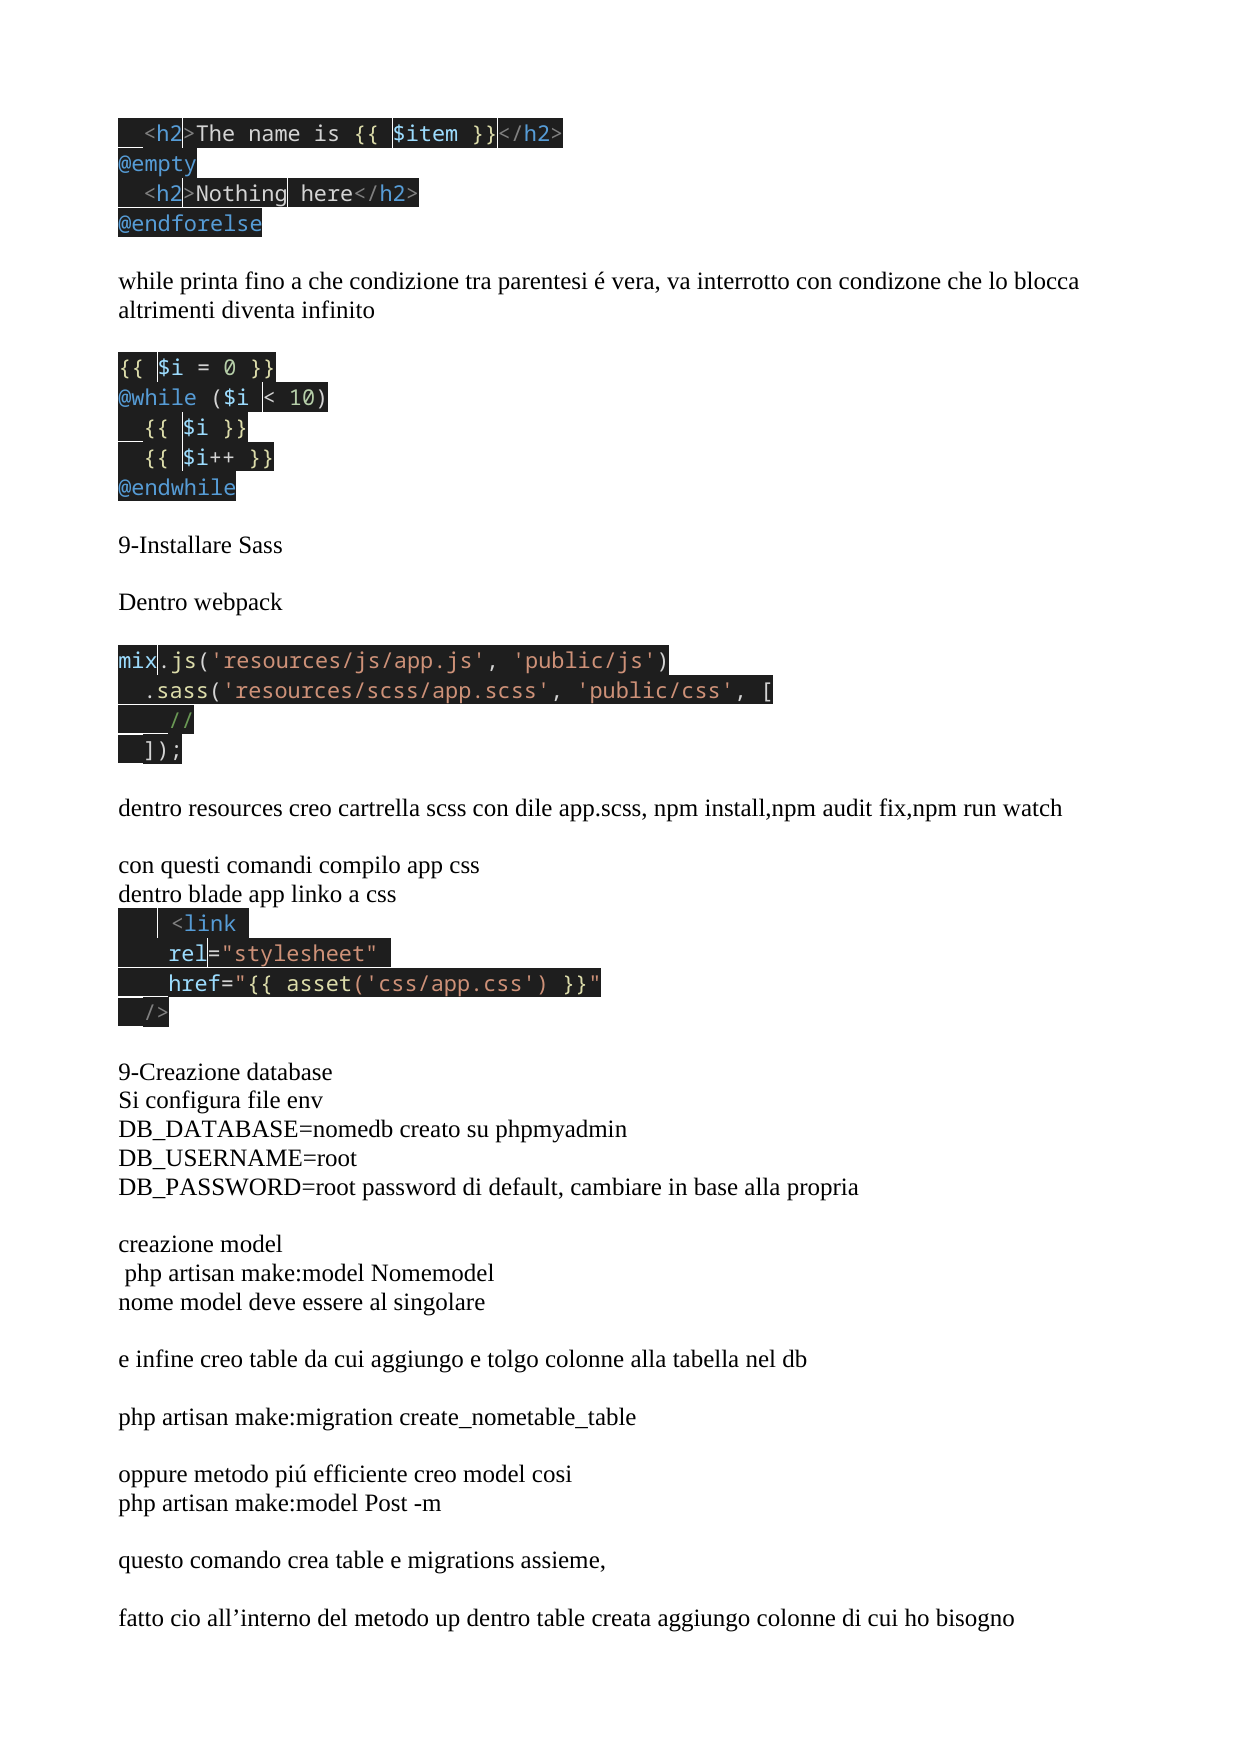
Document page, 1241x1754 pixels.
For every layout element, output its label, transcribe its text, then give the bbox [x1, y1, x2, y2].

text @endwhile [118, 471, 1122, 501]
text nome model deve essere al singolare [118, 1287, 1122, 1316]
text {{ $i = 0 }} [118, 352, 1122, 382]
text <h2>Nothing here</h2> [118, 178, 1122, 207]
text DB_PASSWORD=root password di default, cambiare in base alla propria [118, 1172, 1122, 1201]
text e infine creo table da cui aggiungo e tolgo colonne alla tabella nel db [118, 1344, 1122, 1373]
text oppure metodo piú efficiente creo model cosi [118, 1459, 1122, 1488]
text <h2>The name is {{ $item }}</h2> [118, 118, 1122, 148]
text dentro blade app linko a css [118, 879, 1122, 908]
text /> [118, 997, 1122, 1027]
text @endforelse [118, 207, 1122, 237]
text con questi comandi compilo app css [118, 850, 1122, 879]
text dentro resources creo cartrella scss con dile app.scss, npm install,npm audit fix,npm run watch [118, 793, 1122, 822]
text DB_DATABASE=nomedb creato su phpmyadmin [118, 1114, 1122, 1143]
text Si configura file env [118, 1086, 1122, 1114]
text // [118, 704, 1122, 734]
text creazione model [118, 1229, 1122, 1258]
text @while ($i < 10) [118, 382, 1122, 412]
text .sass('resources/scss/app.scss', 'public/css', [ [118, 675, 1122, 704]
text php artisan make:model Nomemodel [118, 1258, 1122, 1287]
text DB_USERNAME=root [118, 1143, 1122, 1172]
text href="{{ asset('css/app.css') }}" [118, 967, 1122, 997]
text 9-Creazione database [118, 1057, 1122, 1086]
text php artisan make:migration create_nometable_table [118, 1402, 1122, 1431]
text <link [118, 908, 1122, 938]
text questo comando crea table e migrations assieme, [118, 1546, 1122, 1574]
text rel="stylesheet" [118, 938, 1122, 967]
text @empty [118, 148, 1122, 178]
text {{ $i++ }} [118, 442, 1122, 471]
text fatto cio all’interno del metodo up dentro table creata aggiungo colonne di cui ho bisogno [118, 1603, 1122, 1632]
text php artisan make:model Post -m [118, 1488, 1122, 1517]
text mix.js('resources/js/app.js', 'public/js') [118, 645, 1122, 675]
text Dentro webpack [118, 587, 1122, 616]
text ]); [118, 734, 1122, 764]
text {{ $i }} [118, 412, 1122, 442]
text while printa fino a che condizione tra parentesi é vera, va interrotto con condizone che lo blocca altrimenti diventa infinito [118, 266, 1122, 323]
text 9-Installare Sass [118, 530, 1122, 559]
